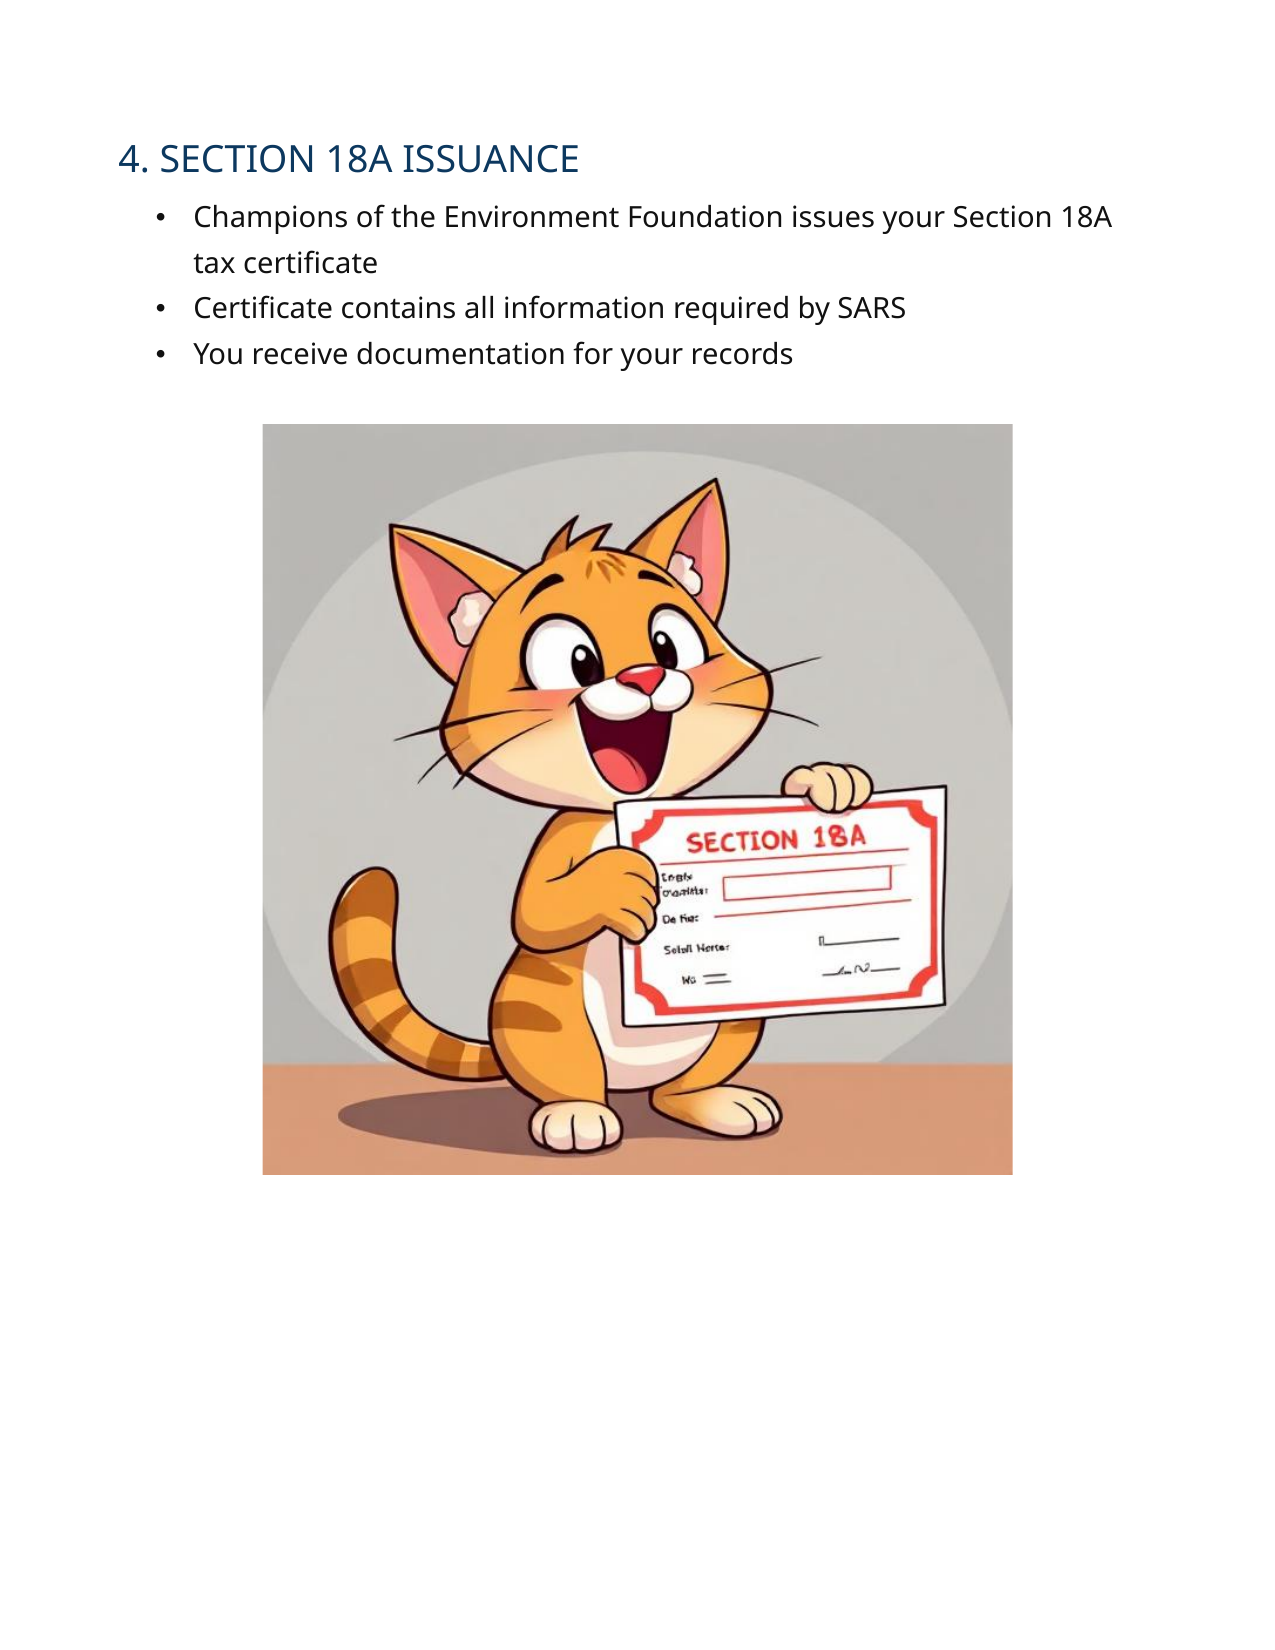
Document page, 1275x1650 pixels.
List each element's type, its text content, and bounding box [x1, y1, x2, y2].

picture [262, 424, 1013, 1175]
list Certificate contains all information required by SARS [156, 287, 1157, 327]
subtitle 4. SECTION 18A ISSUANCE [118, 133, 1157, 184]
list Champions of the Environment Foundation issues your Section 18A tax certificate [156, 196, 1157, 282]
list You receive documentation for your records [156, 333, 1157, 373]
